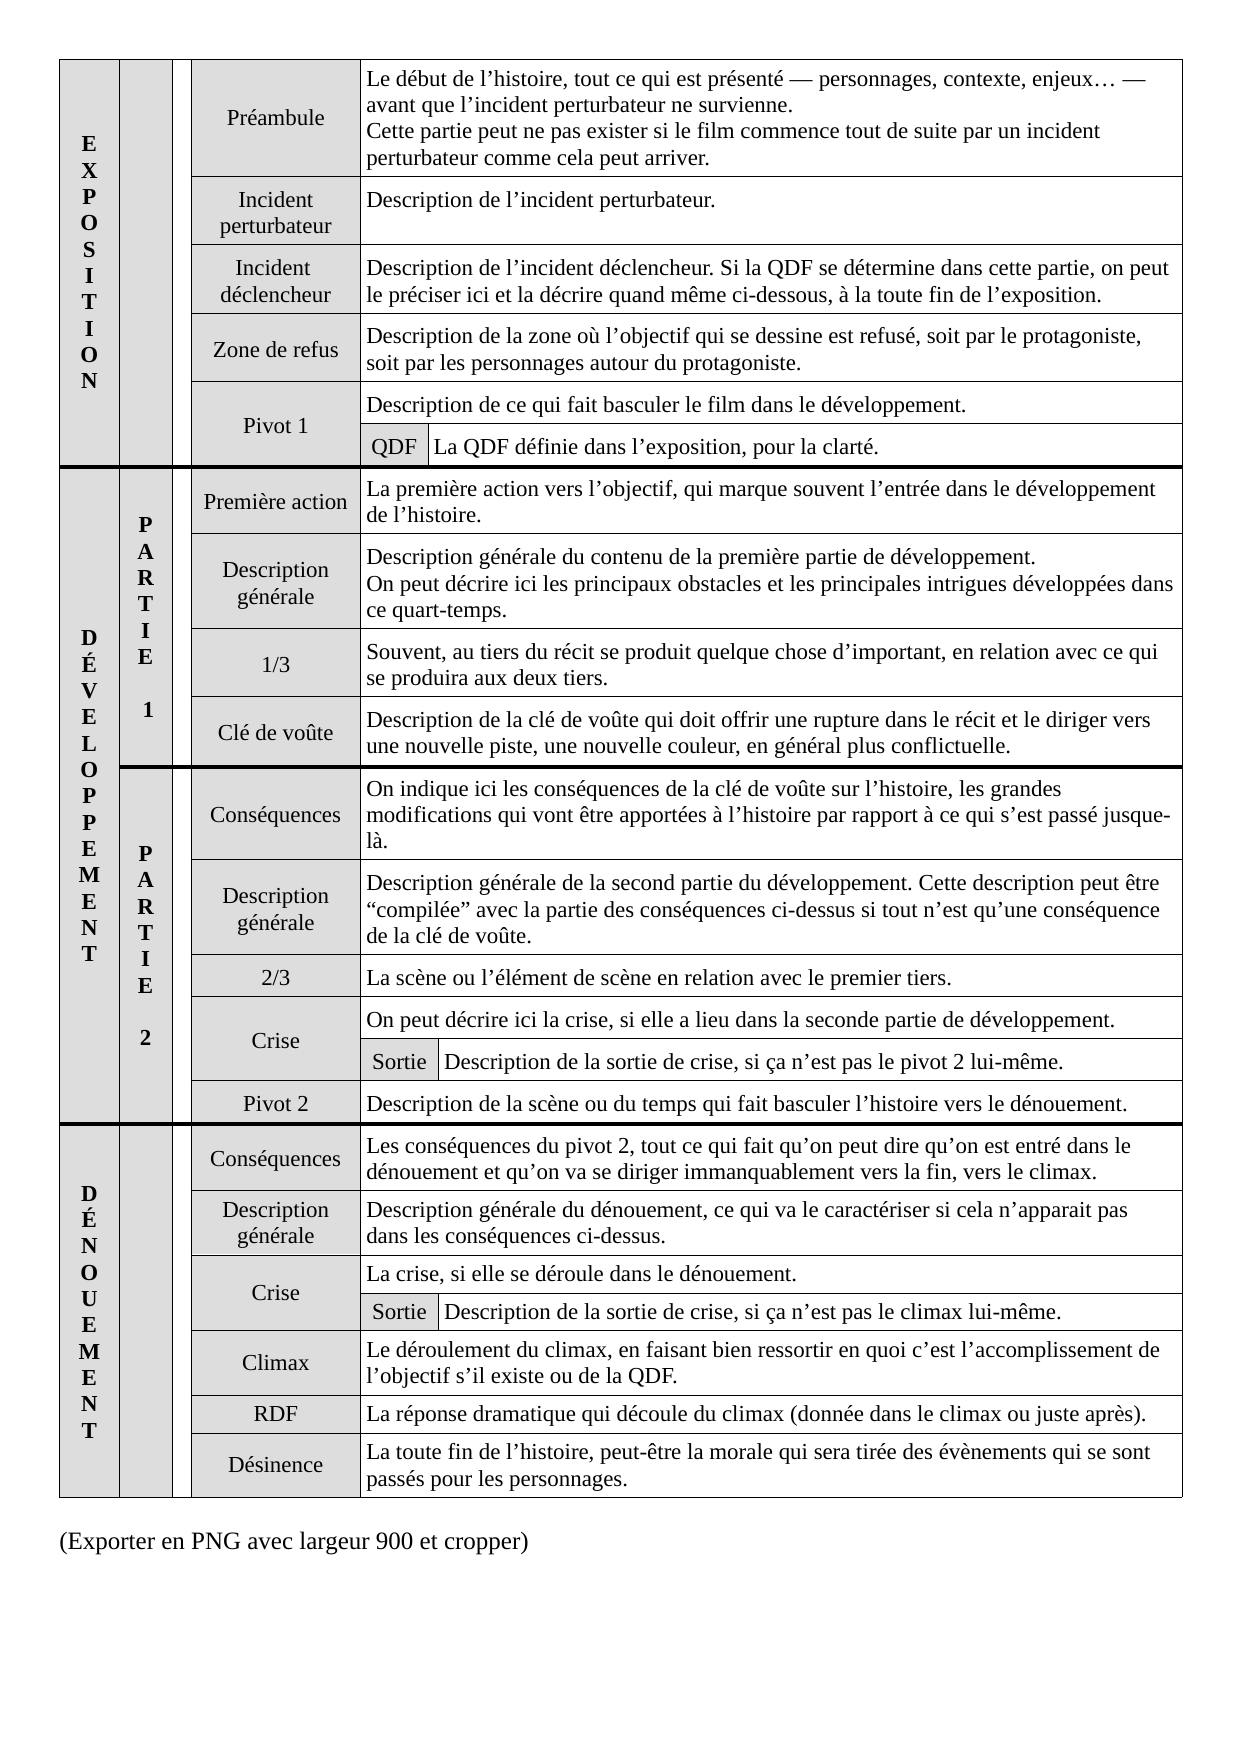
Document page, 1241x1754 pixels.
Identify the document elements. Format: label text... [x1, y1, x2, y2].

table_cell Les conséquences du pivot 2, tout ce qui fait qu’on peut dire qu’on est entré dans le dénouement et qu’on va se diriger immanquablement vers la fin, vers le climax. [361, 1126, 1182, 1190]
table_header E X P O S I T I O N [60, 60, 119, 465]
table_cell Description générale du dénouement, ce qui va le caractériser si cela n’apparait pas dans les conséquences ci-dessus. [361, 1191, 1182, 1254]
table_cell [173, 769, 191, 1122]
table_cell Description de la clé de voûte qui doit offrir une rupture dans le récit et le diriger vers une nouvelle piste, une nouvelle couleur, en général plus conflictuelle. [361, 697, 1182, 765]
table_cell Description de l’incident perturbateur. [361, 177, 1182, 244]
table_cell [120, 1126, 172, 1497]
table_cell D É V E L O P P E M E N T [60, 469, 119, 1122]
table_cell P A R T I E 2 [120, 769, 172, 1122]
table_cell Description de la sortie de crise, si ça n’est pas le climax lui-même. [439, 1294, 1182, 1330]
table_cell D É N O U E M E N T [60, 1126, 119, 1497]
table_cell Climax [192, 1331, 360, 1395]
table_header [173, 60, 191, 465]
table_cell 1/3 [192, 629, 360, 696]
table_cell La réponse dramatique qui découle du climax (donnée dans le climax ou juste après). [361, 1396, 1182, 1433]
table_cell RDF [192, 1396, 360, 1433]
table_header [120, 60, 172, 465]
table_cell On indique ici les conséquences de la clé de voûte sur l’histoire, les grandes modifications qui vont être apportées à l’histoire par rapport à ce qui s’est passé jusque-là. [361, 769, 1182, 859]
table_cell Description de la sortie de crise, si ça n’est pas le pivot 2 lui-même. [439, 1039, 1182, 1080]
table_cell 2/3 [192, 955, 360, 996]
table_cell Description de ce qui fait basculer le film dans le développement. [361, 382, 1182, 423]
table_cell Sortie [361, 1294, 438, 1330]
table_cell La toute fin de l’histoire, peut-être la morale qui sera tirée des évènements qui se sont passés pour les personnages. [361, 1434, 1182, 1497]
table_cell Zone de refus [192, 314, 360, 381]
table_cell Description générale de la second partie du développement. Cette description peut être “compilée” avec la partie des conséquences ci-dessus si tout n’est qu’une conséquence de la clé de voûte. [361, 860, 1182, 954]
table_header Préambule [192, 60, 360, 176]
table_cell Crise [192, 997, 360, 1080]
table_cell Conséquences [192, 769, 360, 859]
table_cell La première action vers l’objectif, qui marque souvent l’entrée dans le développement de l’histoire. [361, 469, 1182, 533]
table_cell Description générale du contenu de la première partie de développement. On peut décrire ici les principaux obstacles et les principales intrigues développées dans ce quart-temps. [361, 534, 1182, 628]
table_cell La scène ou l’élément de scène en relation avec le premier tiers. [361, 955, 1182, 996]
table_cell Souvent, au tiers du récit se produit quelque chose d’important, en relation avec ce qui se produira aux deux tiers. [361, 629, 1182, 696]
table_cell Description générale [192, 860, 360, 954]
table_cell [173, 1126, 191, 1497]
table_cell Pivot 2 [192, 1081, 360, 1122]
table_cell Pivot 1 [192, 382, 360, 465]
table_cell Conséquences [192, 1126, 360, 1190]
table_cell Description de l’incident déclencheur. Si la QDF se détermine dans cette partie, on peut le préciser ici et la décrire quand même ci-dessous, à la toute fin de l’exposition. [361, 245, 1182, 313]
table_cell Incident perturbateur [192, 177, 360, 244]
table_cell Clé de voûte [192, 697, 360, 765]
table_cell Incident déclencheur [192, 245, 360, 313]
table_header Le début de l’histoire, tout ce qui est présenté — personnages, contexte, enjeux… — avant que l’incident perturbateur ne survienne. Cette partie peut ne pas exister si le film commence tout de suite par un incident perturbateur comme cela peut arriver. [361, 60, 1182, 176]
table_cell Première action [192, 469, 360, 533]
table_cell Description générale [192, 534, 360, 628]
table_cell La QDF définie dans l’exposition, pour la clarté. [429, 424, 1182, 465]
table_cell Description de la scène ou du temps qui fait basculer l’histoire vers le dénouement. [361, 1081, 1182, 1122]
table_cell P A R T I E 1 [120, 469, 172, 765]
text (Exporter en PNG avec largeur 900 et cropper) [59, 1526, 1181, 1554]
table_cell La crise, si elle se déroule dans le dénouement. [361, 1256, 1182, 1292]
table_cell On peut décrire ici la crise, si elle a lieu dans la seconde partie de développement. [361, 997, 1182, 1038]
table_cell QDF [361, 424, 428, 465]
table_cell Crise [192, 1256, 360, 1330]
table_cell Description générale [192, 1191, 360, 1254]
table_cell Sortie [361, 1039, 438, 1080]
table_cell Le déroulement du climax, en faisant bien ressortir en quoi c’est l’accomplissement de l’objectif s’il existe ou de la QDF. [361, 1331, 1182, 1395]
table_cell [173, 469, 191, 765]
table_cell Description de la zone où l’objectif qui se dessine est refusé, soit par le protagoniste, soit par les personnages autour du protagoniste. [361, 314, 1182, 381]
table_cell Désinence [192, 1434, 360, 1497]
